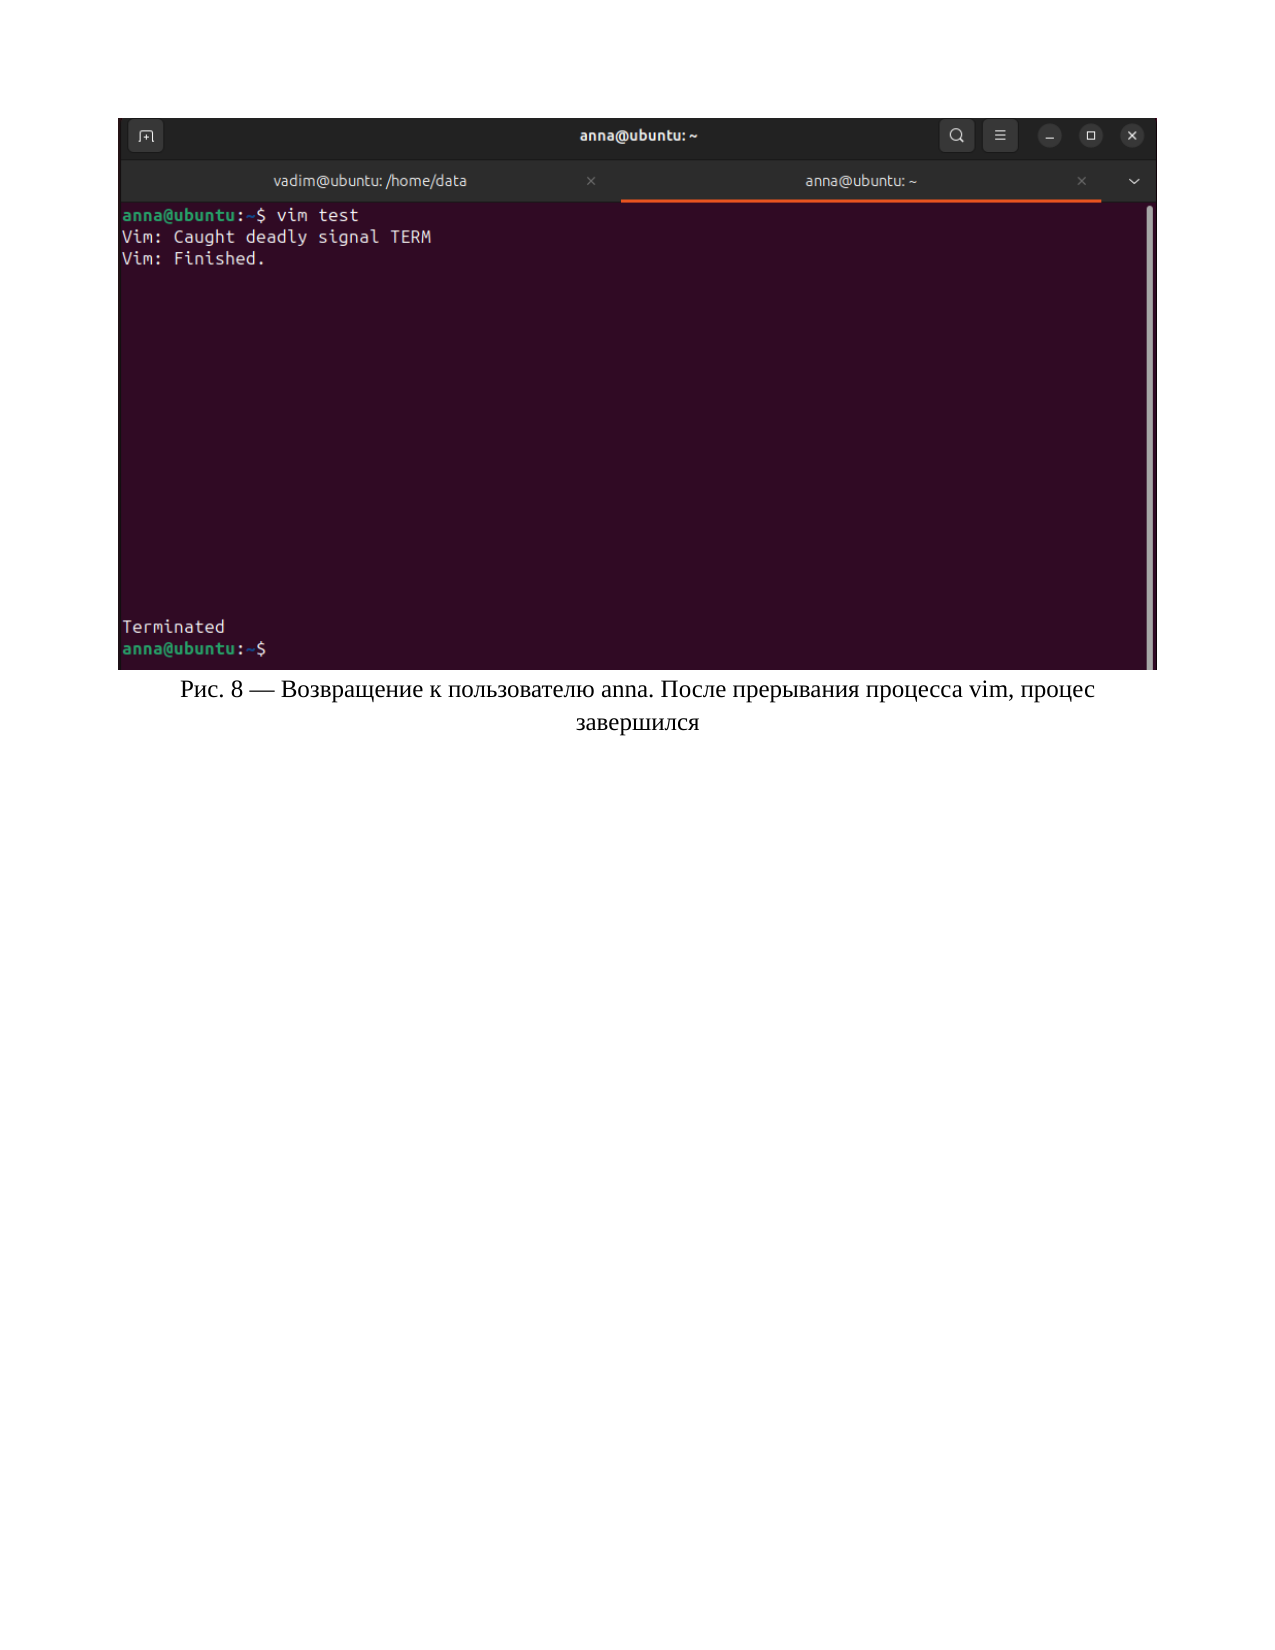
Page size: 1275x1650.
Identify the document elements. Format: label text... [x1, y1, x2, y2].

text Рис. 8 — Возвращение к пользователю anna. После прерывания процесса vim, процес завершился [118, 670, 1157, 735]
picture [118, 118, 1157, 670]
